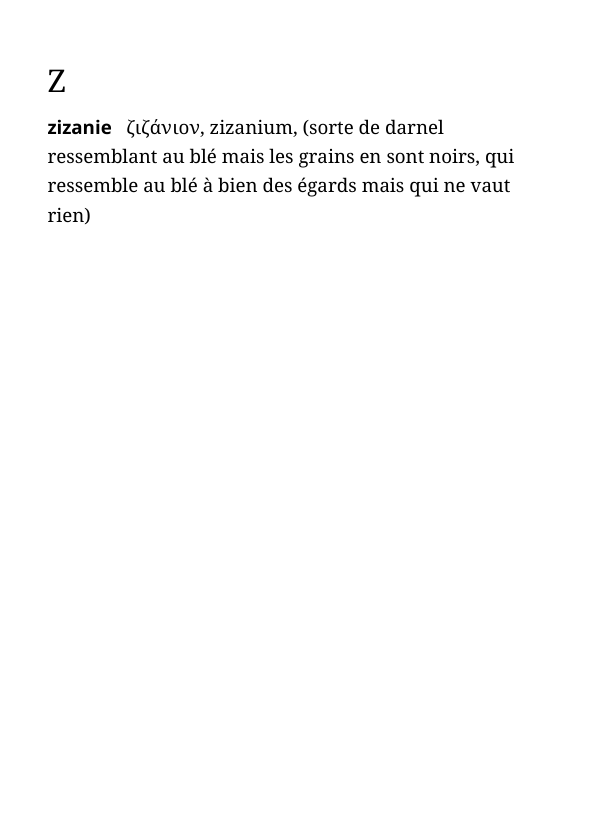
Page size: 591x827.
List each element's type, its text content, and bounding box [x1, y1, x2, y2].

text zizanie ζιζάνιον, zizanium, (sorte de darnel ressemblant au blé mais les grains en sont noirs, qui ressemble au blé à bien des égards mais qui ne vaut rien) [47, 114, 526, 227]
subtitle Z [47, 59, 526, 102]
